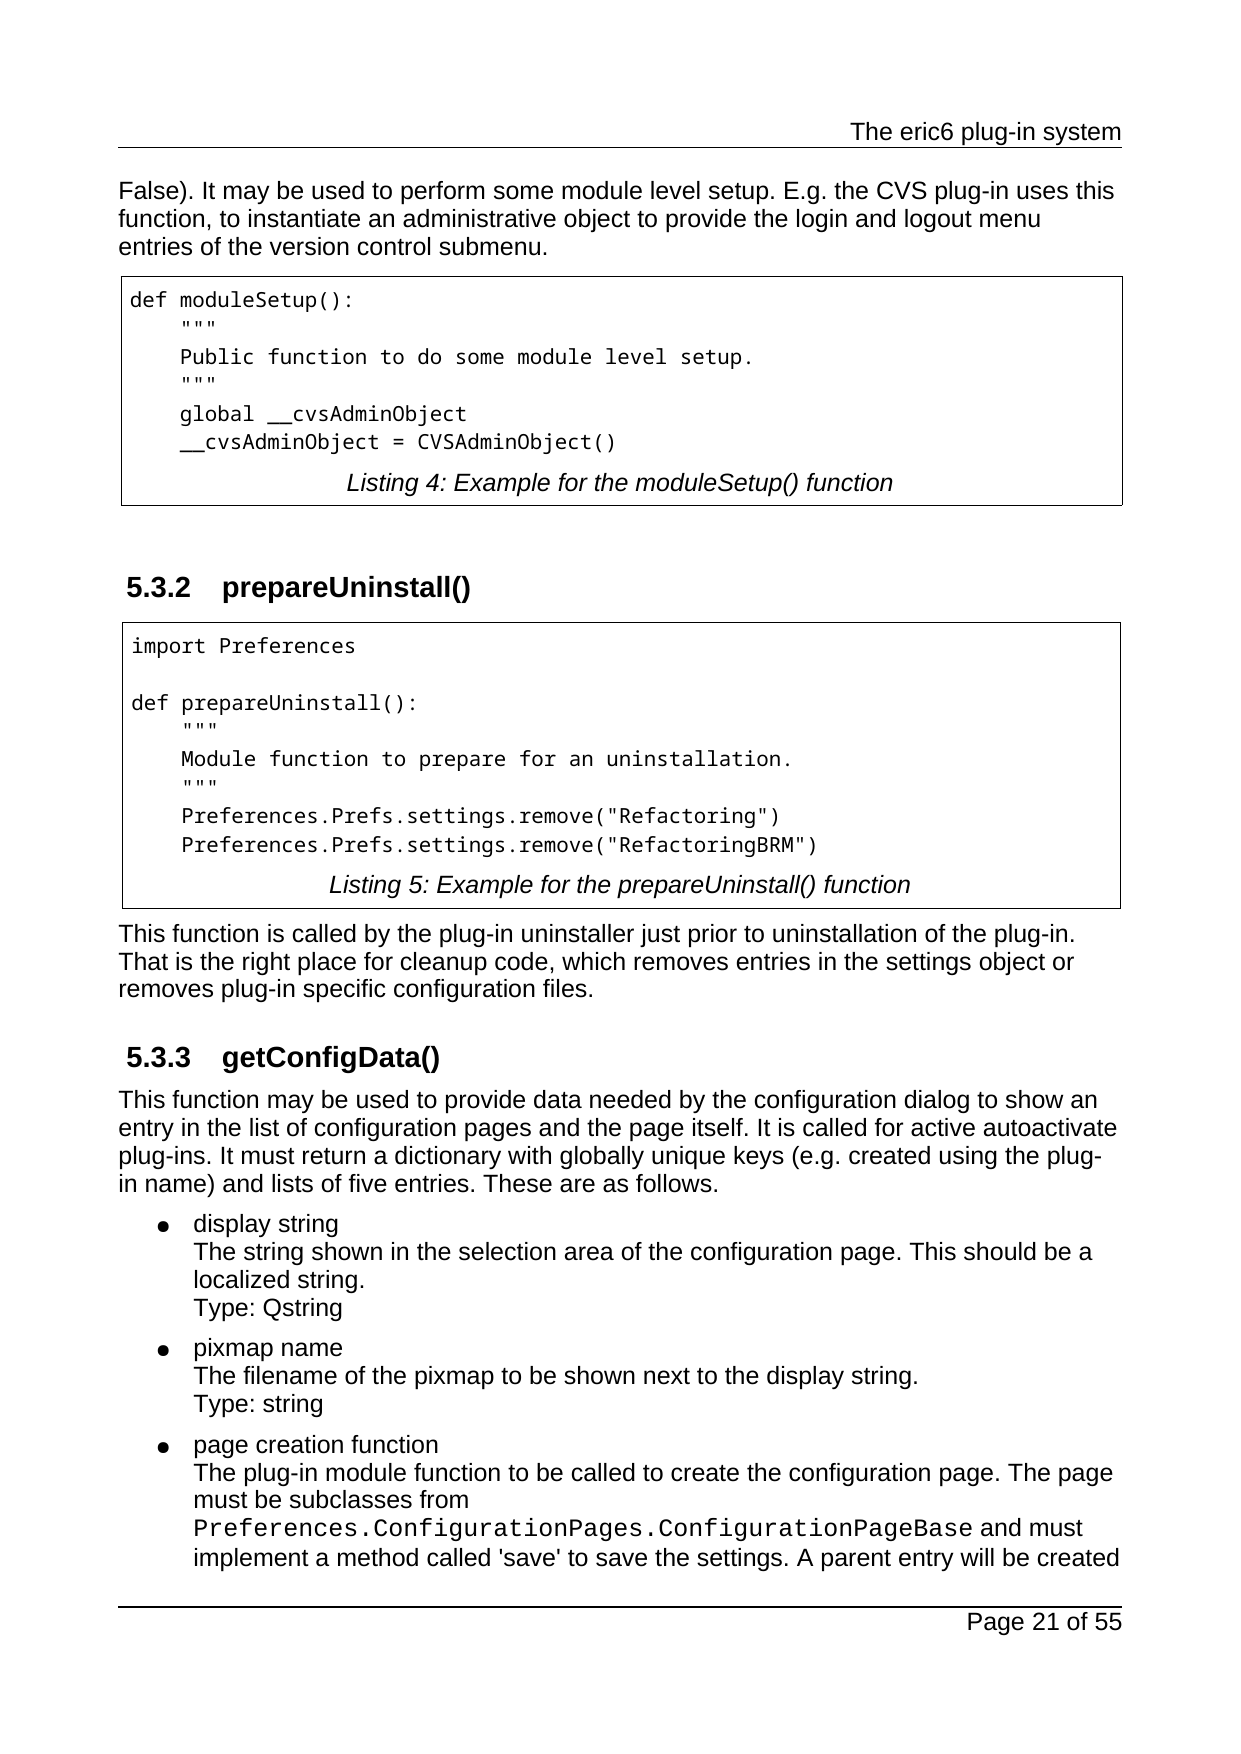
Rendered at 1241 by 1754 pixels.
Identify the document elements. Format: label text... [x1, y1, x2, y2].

list display string The string shown in the selection area of the configuration page. This should be a localized string. Type: Qstring [156, 1210, 1122, 1322]
list Public function to do some module level setup. [129, 342, 1113, 371]
subtitle prepareUninstall() [118, 571, 1122, 603]
list pixmap name The filename of the pixmap to be shown next to the display string. Type: string [156, 1334, 1122, 1418]
list """ [129, 371, 1113, 399]
list """ [131, 716, 1112, 744]
list Listing 5: Example for the prepareUninstall() function [131, 871, 1112, 899]
list Preferences.Prefs.settings.remove("RefactoringBRM") [131, 830, 1112, 858]
text This function is called by the plug-in uninstaller just prior to uninstallation of the plug-in. That is the right place for cleanup code, which removes entries in the settings object or removes plug-in specific configuration files. [118, 616, 1122, 1003]
list global __cvsAdminObject [129, 399, 1113, 427]
list def moduleSetup(): [129, 285, 1113, 314]
list import Preferences [131, 631, 1112, 659]
text This function may be used to provide data needed by the configuration dialog to show an entry in the list of configuration pages and the page itself. It is called for active autoactivate plug-ins. It must return a dictionary with globally unique keys (e.g. created using the plug-in name) and lists of five entries. These are as follows. [118, 1086, 1122, 1197]
list __cvsAdminObject = CVSAdminObject() [129, 427, 1113, 456]
list Listing 4: Example for the moduleSetup() function [129, 468, 1113, 496]
list Preferences.Prefs.settings.remove("Refactoring") [131, 801, 1112, 830]
list page creation function The plug-in module function to be called to create the configuration page. The page must be subclasses from Preferences.ConfigurationPages.ConfigurationPageBase and must implement a method called 'save' to save the settings. A parent entry will be created [156, 1430, 1122, 1572]
list """ [129, 314, 1113, 342]
list Module function to prepare for an uninstallation. [131, 744, 1112, 773]
list """ [131, 773, 1112, 801]
subtitle getConfigData() [118, 1041, 1122, 1073]
text False). It may be used to perform some module level setup. E.g. the CVS plug-in uses this function, to instantiate an administrative object to provide the login and logout menu entries of the version control submenu. [118, 177, 1122, 261]
list def prepareUninstall(): [131, 688, 1112, 716]
